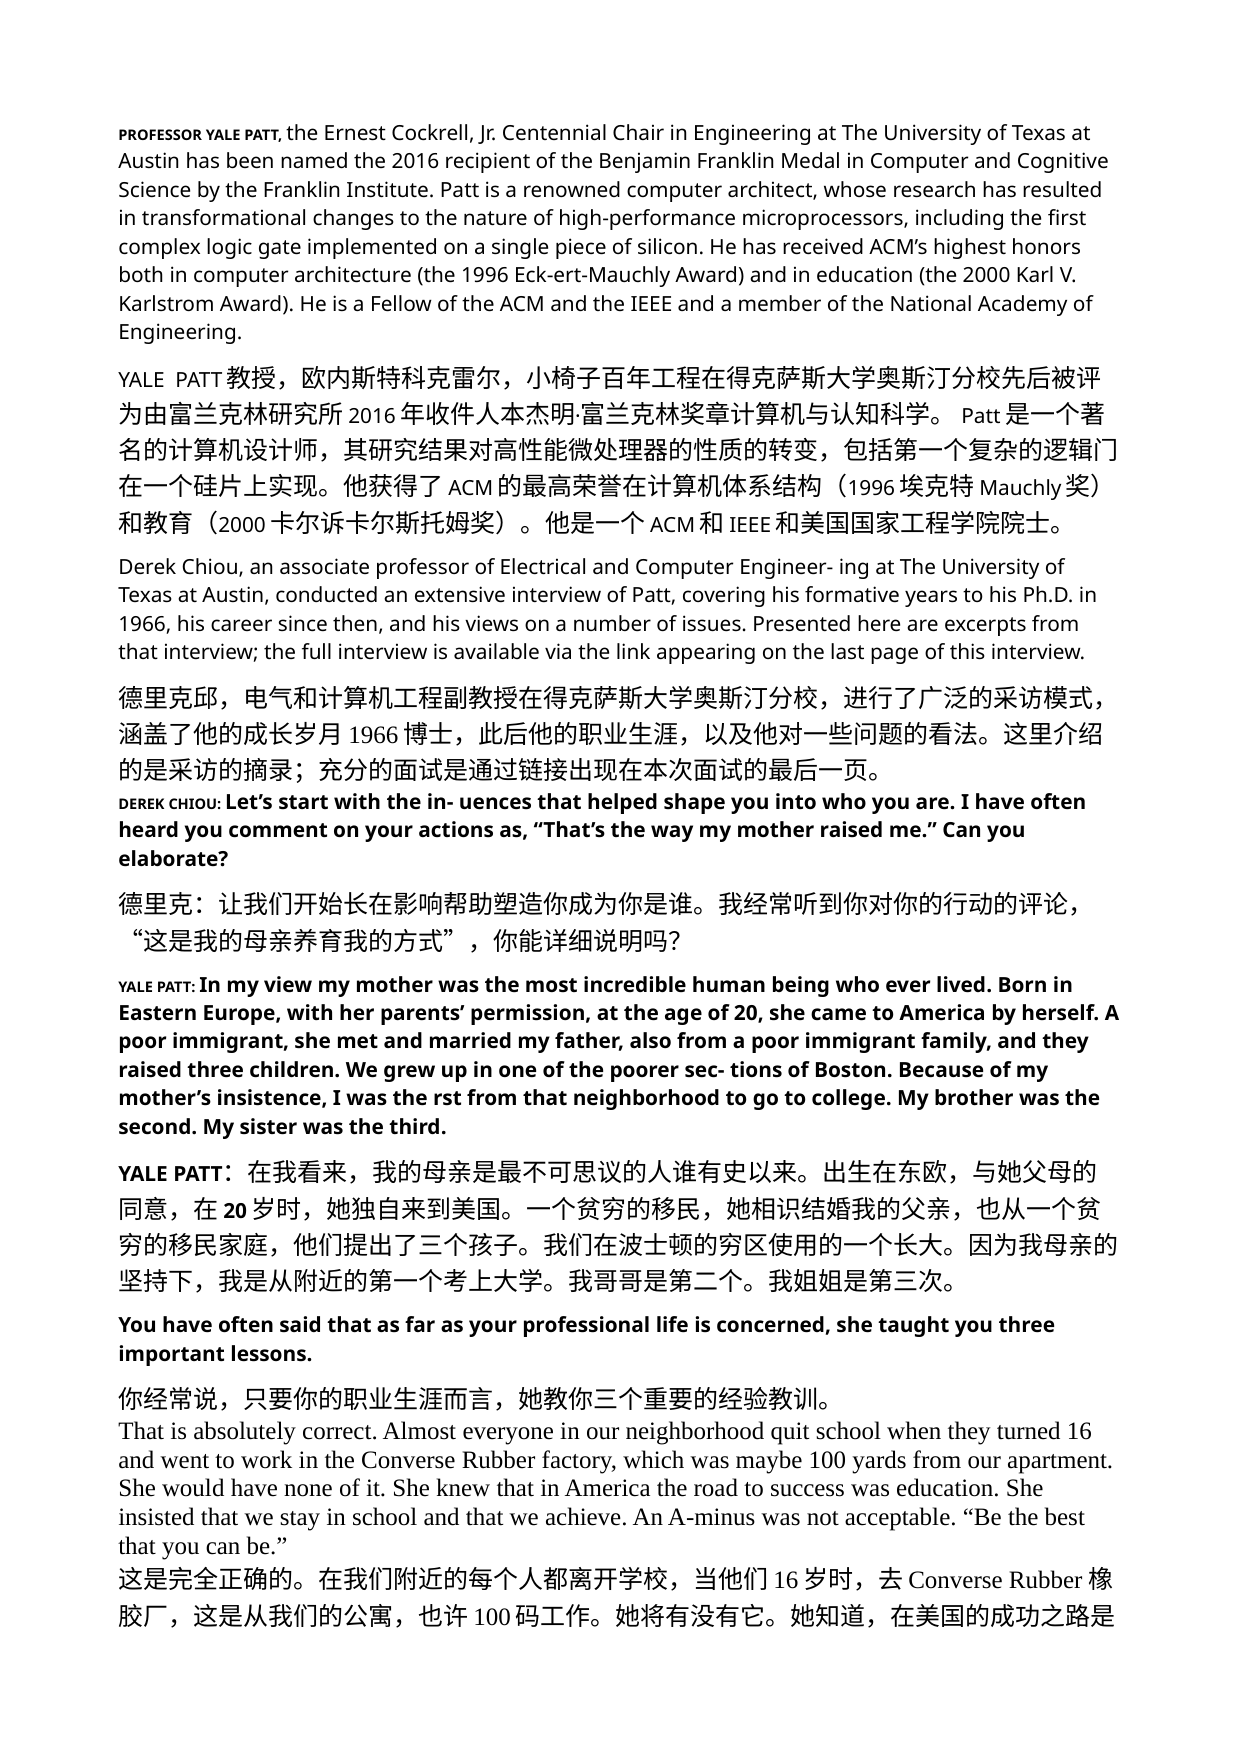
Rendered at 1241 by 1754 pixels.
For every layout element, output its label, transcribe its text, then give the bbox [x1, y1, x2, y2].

text Derek Chiou, an associate professor of Electrical and Computer Engineer- ing at The University of Texas at Austin, conducted an extensive interview of Patt, covering his formative years to his Ph.D. in 1966, his career since then, and his views on a number of issues. Presented here are excerpts from that interview; the full interview is available via the link appearing on the last page of this interview. [118, 552, 1122, 666]
text YALE PATT: In my view my mother was the most incredible human being who ever lived. Born in Eastern Europe, with her parents’ permission, at the age of 20, she came to America by herself. A poor immigrant, she met and married my father, also from a poor immigrant family, and they raised three children. We grew up in one of the poorer sec- tions of Boston. Because of my mother’s insistence, I was the rst from that neighborhood to go to college. My brother was the second. My sister was the third. [118, 970, 1122, 1140]
text You have often said that as far as your professional life is concerned, she taught you three important lessons. [118, 1310, 1122, 1367]
text 德里克：让我们开始长在影响帮助塑造你成为你是谁。我经常听到你对你的行动的评论，“这是我的母亲养育我的方式”，你能详细说明吗？ [118, 885, 1122, 957]
text That is absolutely correct. Almost everyone in our neighborhood quit school when they turned 16 and went to work in the Converse Rubber factory, which was maybe 100 yards from our apartment. She would have none of it. She knew that in America the road to success was education. She insisted that we stay in school and that we achieve. An A-minus was not acceptable. “Be the best that you can be.” [118, 1416, 1122, 1560]
text PROFESSOR YALE PATT, the Ernest Cockrell, Jr. Centennial Chair in Engineering at The University of Texas at Austin has been named the 2016 recipient of the Benjamin Franklin Medal in Computer and Cognitive Science by the Franklin Institute. Patt is a renowned computer architect, whose research has resulted in transformational changes to the nature of high-performance microprocessors, including the first complex logic gate implemented on a single piece of silicon. He has received ACM’s highest honors both in computer architecture (the 1996 Eck-ert-Mauchly Award) and in education (the 2000 Karl V. Karlstrom Award). He is a Fellow of the ACM and the IEEE and a member of the National Academy of Engineering. [118, 118, 1122, 346]
text DEREK CHIOU: Let’s start with the in- uences that helped shape you into who you are. I have often heard you comment on your actions as, “That’s the way my mother raised me.” Can you elaborate? [118, 787, 1122, 872]
text YALE PATT教授，欧内斯特科克雷尔，小椅子百年工程在得克萨斯大学奥斯汀分校先后被评为由富兰克林研究所2016年收件人本杰明·富兰克林奖章计算机与认知科学。 Patt是一个著名的计算机设计师，其研究结果对高性能微处理器的性质的转变，包括第一个复杂的逻辑门在一个硅片上实现。他获得了ACM的最高荣誉在计算机体系结构（1996埃克特Mauchly奖）和教育（2000卡尔诉卡尔斯托姆奖）。他是一个ACM和IEEE和美国国家工程学院院士。 [118, 358, 1122, 539]
text 你经常说，只要你的职业生涯而言，她教你三个重要的经验教训。 [118, 1380, 1122, 1416]
text 这是完全正确的。在我们附近的每个人都离开学校，当他们16岁时，去Converse Rubber 橡胶厂，这是从我们的公寓，也许100码工作。她将有没有它。她知道，在美国的成功之路是 [118, 1560, 1122, 1632]
text YALE PATT：在我看来，我的母亲是最不可思议的人谁有史以来。出生在东欧，与她父母的同意，在20岁时，她独自来到美国。一个贫穷的移民，她相识结婚我的父亲，也从一个贫穷的移民家庭，他们提出了三个孩子。我们在波士顿的穷区使用的一个长大。因为我母亲的坚持下，我是从附近的第一个考上大学。我哥哥是第二个。我姐姐是第三次。 [118, 1153, 1122, 1298]
text 德里克邱，电气和计算机工程副教授在得克萨斯大学奥斯汀分校，进行了广泛的采访模式，涵盖了他的成长岁月1966博士，此后他的职业生涯，以及他对一些问题的看法。这里介绍的是采访的摘录；充分的面试是通过链接出现在本次面试的最后一页。 [118, 678, 1122, 787]
